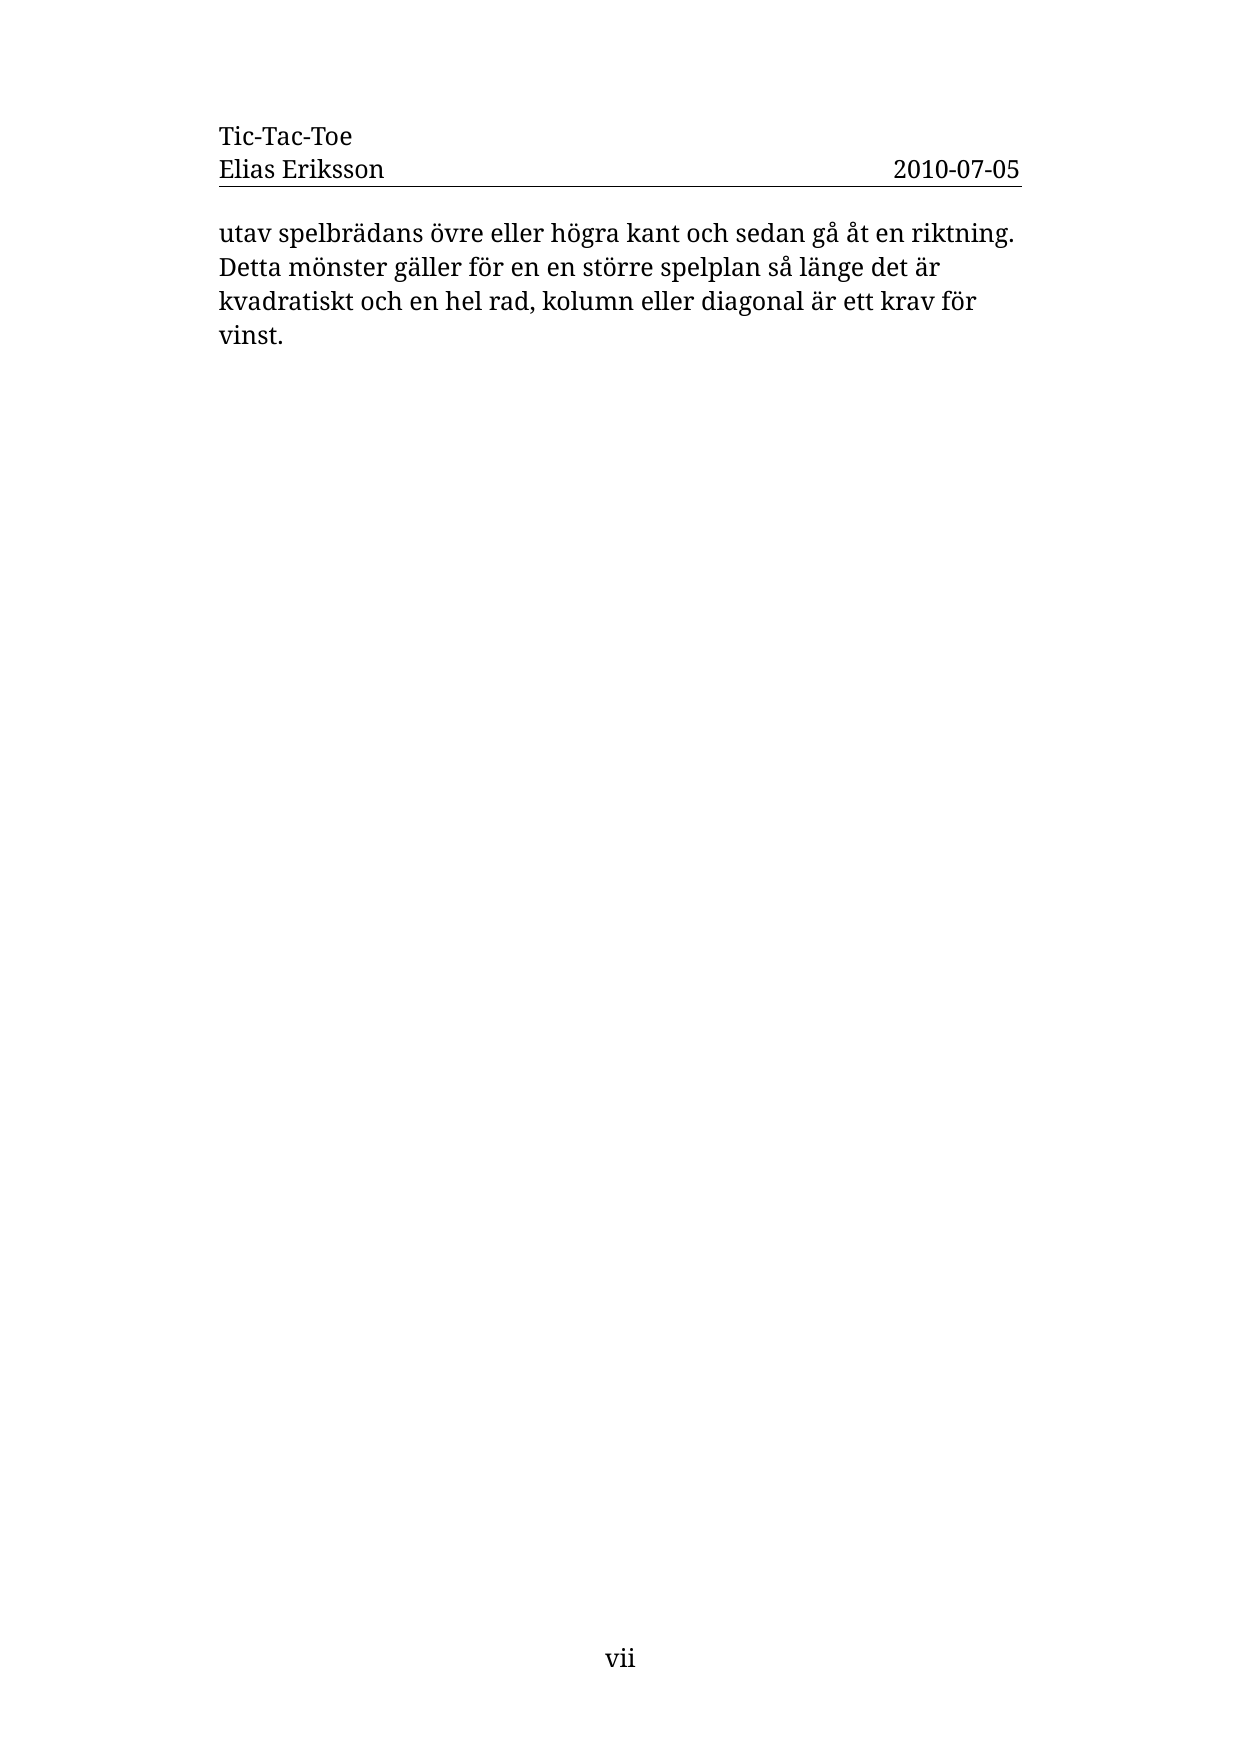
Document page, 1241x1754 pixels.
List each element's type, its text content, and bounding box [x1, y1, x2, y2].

text För att undersöka om det finns en vinst måste det undersöka som det finns 3 av samma markörer längst något utav raderna, kolumnerna eller diagonalerna. Alla dessa vinstrader går att undersöka genom att börja vid någon utav spelbrädans övre eller högra kant och sedan gå åt en riktning. Detta mönster gäller för en en större spelplan så länge det är kvadratiskt och en hel rad, kolumn eller diagonal är ett krav för vinst. [218, 216, 1022, 352]
